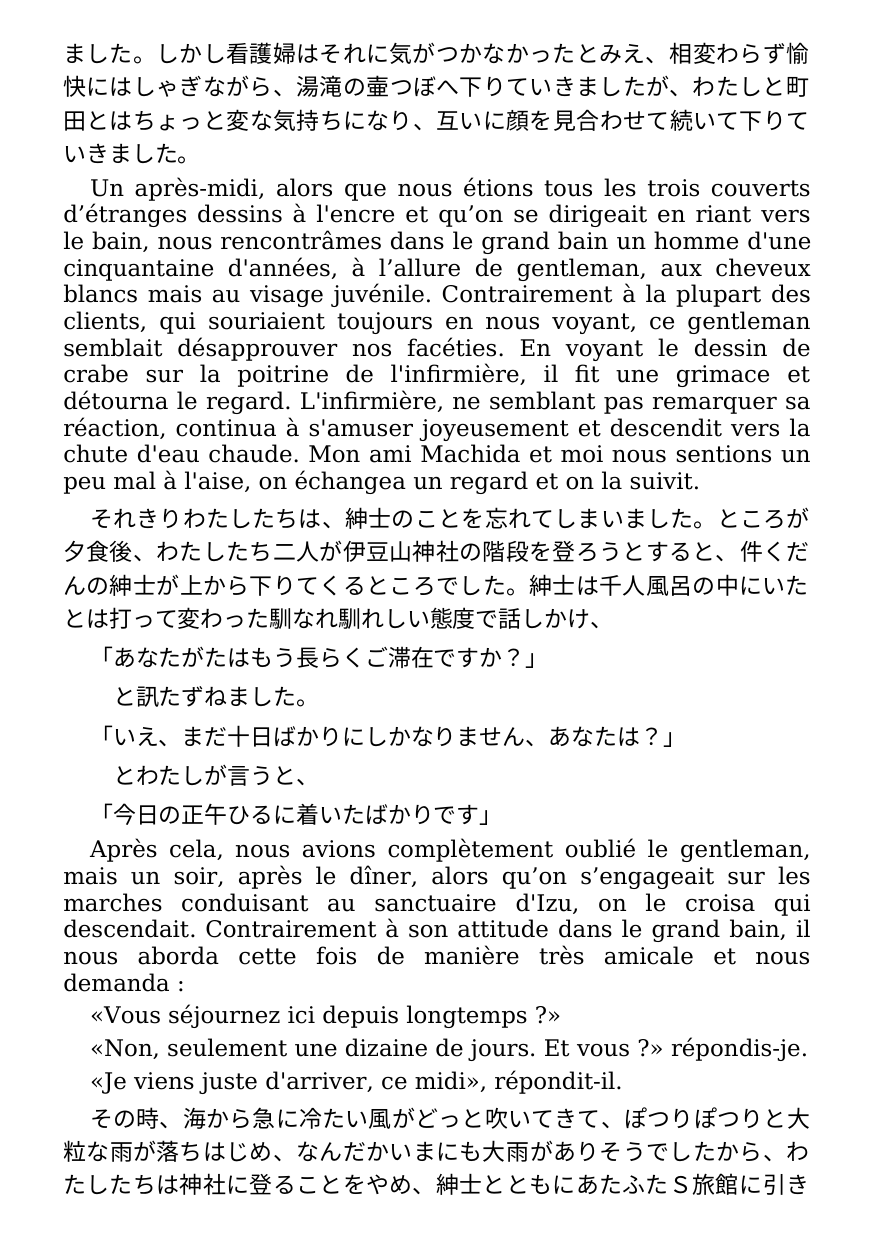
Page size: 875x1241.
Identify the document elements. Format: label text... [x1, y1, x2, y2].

text «Je viens juste d'arriver, ce midi», répondit-il. [63, 1068, 811, 1094]
text Après cela, nous avions complètement oublié le gentleman, mais un soir, après le dîner, alors qu’on s’engageait sur les marches conduisant au sanctuaire d'Izu, on le croisa qui descendait. Contrairement à son attitude dans le grand bain, il nous aborda cette fois de manière très amicale et nous demanda : [63, 836, 811, 996]
text と訊たずねました。 [63, 679, 811, 712]
text 「あなたがたはもう長らくご滞在ですか？」 [63, 640, 811, 673]
text 「いえ、まだ十日ばかりにしかなりません、あなたは？」 [63, 718, 811, 752]
text «Non, seulement une dizaine de jours. Et vous ?» répondis-je. [63, 1035, 811, 1062]
text Un après-midi, alors que nous étions tous les trois couverts d’étranges dessins à l'encre et qu’on se dirigeait en riant vers le bain, nous rencontrâmes dans le grand bain un homme d'une cinquantaine d'années, à l’allure de gentleman, aux cheveux blancs mais au visage juvénile. Contrairement à la plupart des clients, qui souriaient toujours en nous voyant, ce gentleman semblait désapprouver nos facéties. En voyant le dessin de crabe sur la poitrine de l'infirmière, il fit une grimace et détourna le regard. L'infirmière, ne semblant pas remarquer sa réaction, continua à s'amuser joyeusement et descendit vers la chute d'eau chaude. Mon ami Machida et moi nous sentions un peu mal à l'aise, on échangea un regard et on la suivit. [63, 175, 811, 495]
text とわたしが言うと、 [63, 758, 811, 791]
text それきりわたしたちは、紳士のことを忘れてしまいました。ところが夕食後、わたしたち二人が伊豆山神社の階段を登ろうとすると、件くだんの紳士が上から下りてくるところでした。紳士は千人風呂の中にいたとは打って変わった馴なれ馴れしい態度で話しかけ、 [63, 501, 811, 634]
text ある日の午後、わたしたち三人が例のごとく身体じゅうを面妖めんような墨絵に包まれて、笑い興じながらお湯にやって行きますと、一人の五十ばかりの白髪童顔の紳士が千人風呂に入っていました。いつもたいていの客はわたしたちの姿を見てかならずにっこりするのでありますが、その紳士はこうした悪戯いたずらを好まないとみえて、看護婦の胸に描かれた蟹かにの絵を見るなり、ぎょっとしたような顔をしてわきを向きました。しかし看護婦はそれに気がつかなかったとみえ、相変わらず愉快にはしゃぎながら、湯滝の壷つぼへ下りていきましたが、わたしと町田とはちょっと変な気持ちになり、互いに顔を見合わせて続いて下りていきました。 [63, 36, 811, 169]
text その時、海から急に冷たい風がどっと吹いてきて、ぽつりぽつりと大粒な雨が落ちはじめ、なんだかいまにも大雨がありそうでしたから、わたしたちは神社に登ることをやめ、紳士とともにあたふたＳ旅館に引き [63, 1101, 811, 1200]
text 「今日の正午ひるに着いたばかりです」 [63, 797, 811, 830]
text «Vous séjournez ici depuis longtemps ?» [63, 1002, 811, 1029]
